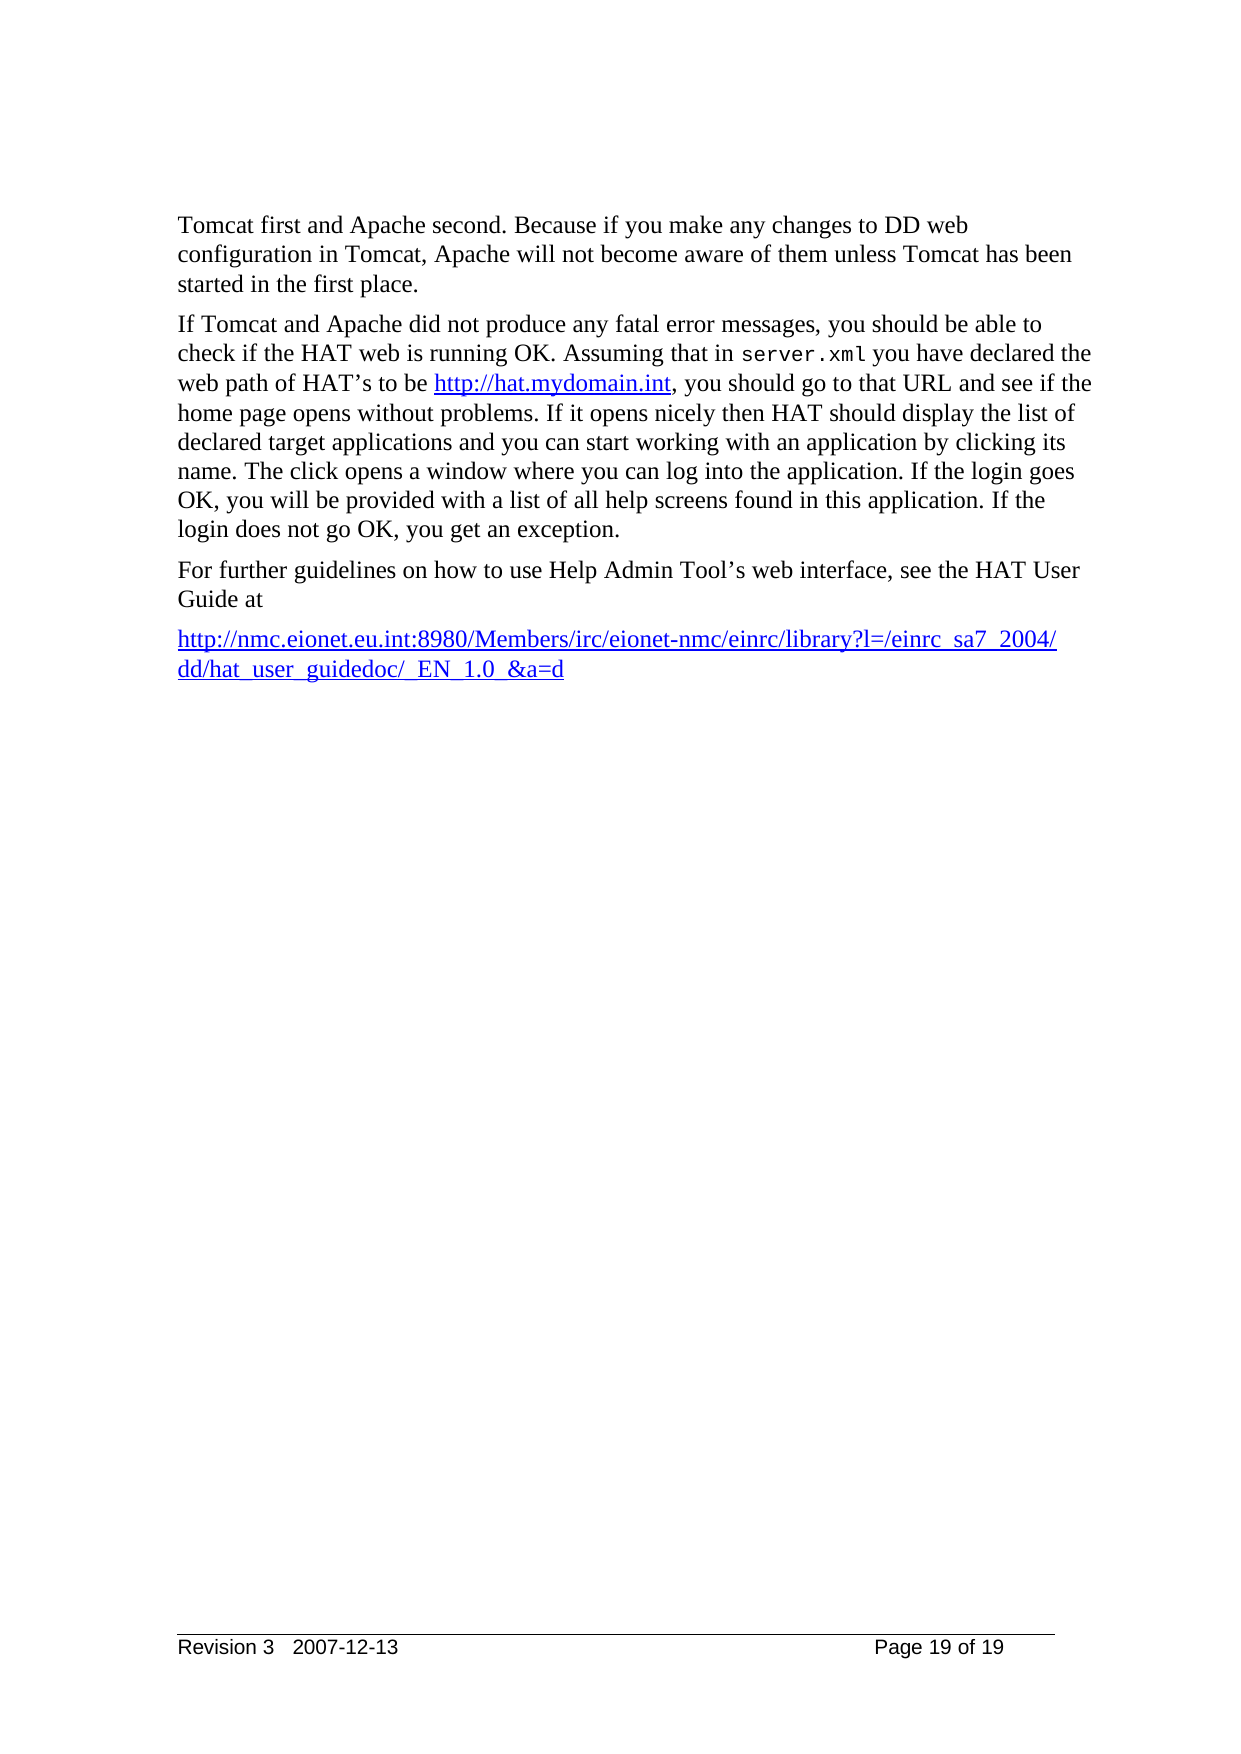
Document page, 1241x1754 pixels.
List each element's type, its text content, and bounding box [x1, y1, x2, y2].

text For further guidelines on how to use Help Admin Tool’s web interface, see the HAT User Guide at [177, 554, 1092, 613]
text http://nmc.eionet.eu.int:8980/Members/irc/eionet-nmc/einrc/library?l=/einrc_sa7_2004/dd/hat_user_guidedoc/_EN_1.0_&a=d [177, 624, 1092, 682]
text If Tomcat and Apache did not produce any fatal error messages, you should be able to check if the HAT web is running OK. Assuming that in server.xml you have declared the web path of HAT’s to be http://hat.mydomain.int, you should go to that URL and see if the home page opens without problems. If it opens nicely then HAT should display the list of declared target applications and you can start working with an application by clicking its name. The click opens a window where you can log into the application. If the login goes OK, you will be provided with a list of all help screens found in this application. If the login does not go OK, you get an exception. [177, 309, 1092, 543]
text Tomcat first and Apache second. Because if you make any changes to DD web configuration in Tomcat, Apache will not become aware of them unless Tomcat has been started in the first place. [177, 210, 1092, 297]
